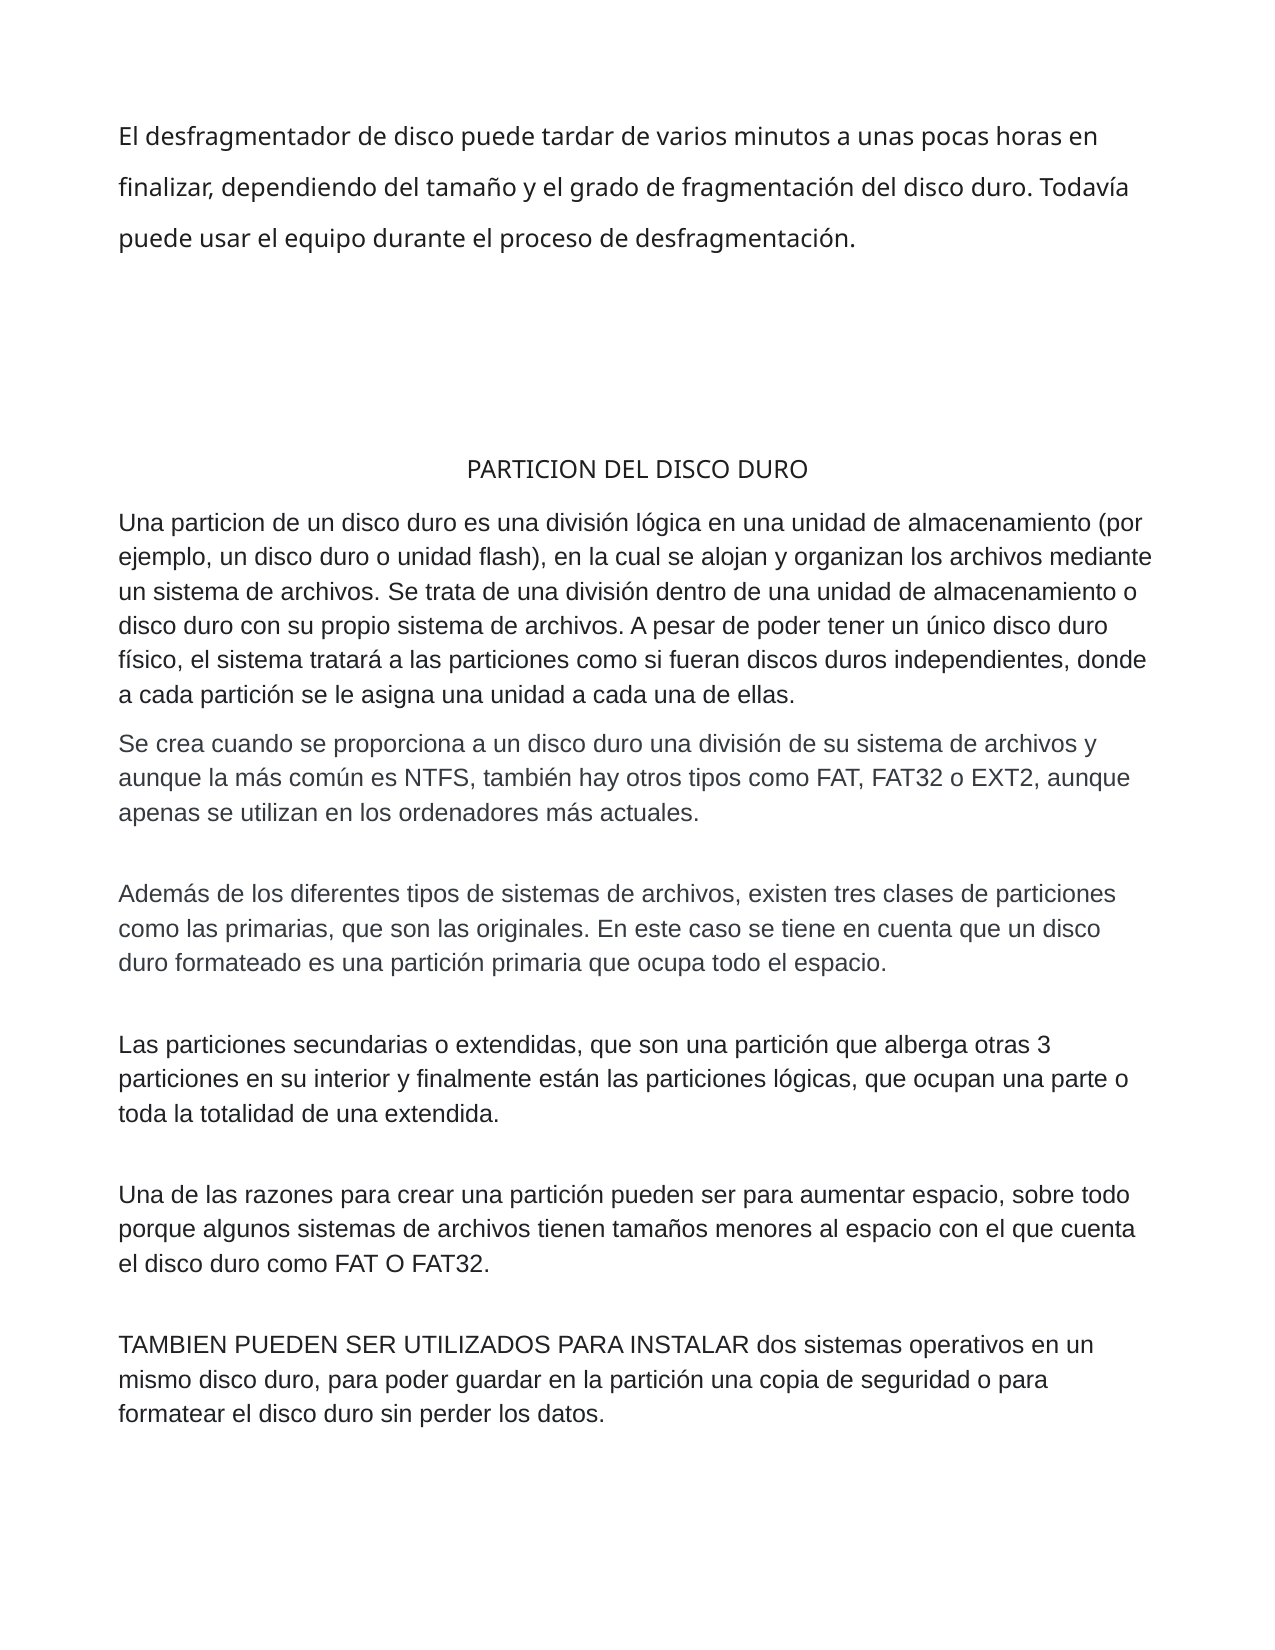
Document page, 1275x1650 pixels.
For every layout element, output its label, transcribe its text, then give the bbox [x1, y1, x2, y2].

text El desfragmentador de disco puede tardar de varios minutos a unas pocas horas en finalizar, dependiendo del tamaño y el grado de fragmentación del disco duro. Todavía puede usar el equipo durante el proceso de desfragmentación. [118, 118, 1157, 254]
text Las particiones secundarias o extendidas, que son una partición que alberga otras 3 particiones en su interior y finalmente están las particiones lógicas, que ocupan una parte o toda la totalidad de una extendida. [118, 1029, 1157, 1127]
text PARTICION DEL DISCO DURO [118, 452, 1157, 486]
text Una particion de un disco duro es una división lógica en una unidad de almacenamiento (por ejemplo, un disco duro o unidad flash), en la cual se alojan y organizan los archivos mediante un sistema de archivos. Se trata de una división dentro de una unidad de almacenamiento o disco duro con su propio sistema de archivos. A pesar de poder tener un único disco duro físico, el sistema tratará a las particiones como si fueran discos duros independientes, donde a cada partición se le asigna una unidad a cada una de ellas. [118, 507, 1157, 709]
text Se crea cuando se proporciona a un disco duro una división de su sistema de archivos y aunque la más común es NTFS, también hay otros tipos como FAT, FAT32 o EXT2, aunque apenas se utilizan en los ordenadores más actuales. [118, 729, 1157, 827]
text Una de las razones para crear una partición pueden ser para aumentar espacio, sobre todo porque algunos sistemas de archivos tienen tamaños menores al espacio con el que cuenta el disco duro como FAT O FAT32. [118, 1180, 1157, 1278]
text TAMBIEN PUEDEN SER UTILIZADOS PARA INSTALAR dos sistemas operativos en un mismo disco duro, para poder guardar en la partición una copia de seguridad o para formatear el disco duro sin perder los datos. [118, 1330, 1157, 1428]
text Además de los diferentes tipos de sistemas de archivos, existen tres clases de particiones como las primarias, que son las originales. En este caso se tiene en cuenta que un disco duro formateado es una partición primaria que ocupa todo el espacio. [118, 879, 1157, 977]
